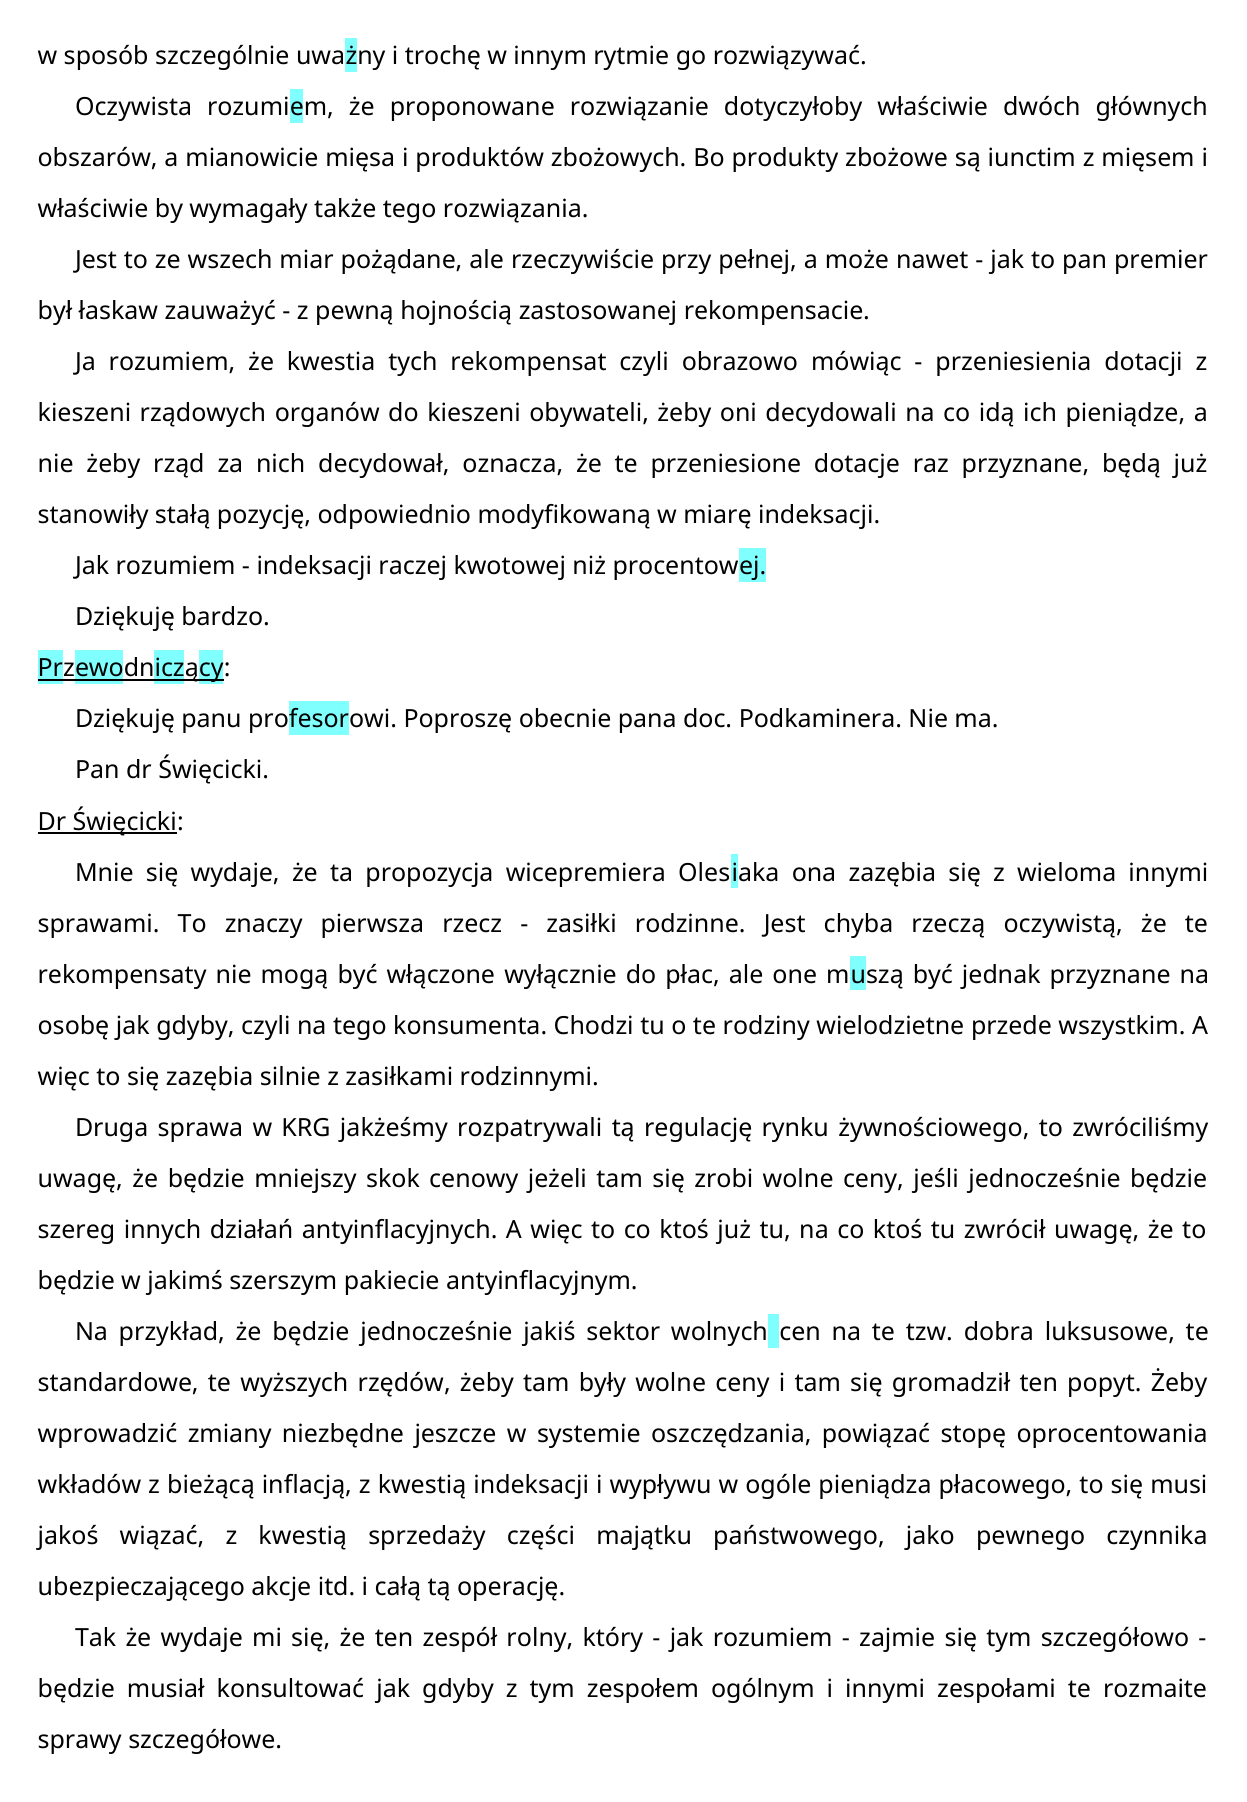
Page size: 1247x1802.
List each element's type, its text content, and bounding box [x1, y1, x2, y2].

text Mnie się wydaje, że ta propozycja wicepremiera Olesiaka ona zazębia się z wieloma innymi sprawami. To znaczy pierwsza rzecz - zasiłki rodzinne. Jest chyba rzeczą oczywistą, że te rekompensaty nie mogą być włączone wyłącznie do płac, ale one muszą być jednak przyznane na osobę jak gdyby, czyli na tego konsumenta. Chodzi tu o te rodziny wielodzietne przede wszystkim. A więc to się zazębia silnie z zasiłkami rodzinnymi. [37, 854, 1209, 1092]
text Druga sprawa w KRG jakżeśmy rozpatrywali tą regulację rynku żywnościowego, to zwróciliśmy uwagę, że będzie mniejszy skok cenowy jeżeli tam się zrobi wolne ceny, jeśli jednocześnie będzie szereg innych działań antyinflacyjnych. A więc to co ktoś już tu, na co ktoś tu zwrócił uwagę, że to będzie w jakimś szerszym pakiecie antyinflacyjnym. [37, 1109, 1209, 1297]
text Tak że wydaje mi się, że ten zespół rolny, który - jak rozumiem - zajmie się tym szczegółowo - będzie musiał konsultować jak gdyby z tym zespołem ogólnym i innymi zespołami te rozmaite sprawy szczegółowe. [37, 1620, 1209, 1756]
text Jest to ze wszech miar pożądane, ale rzeczywiście przy pełnej, a może nawet - jak to pan premier był łaskaw zauważyć - z pewną hojnością zastosowanej rekompensacie. [37, 242, 1209, 327]
text Jak rozumiem - indeksacji raczej kwotowej niż procentowej. [37, 548, 1209, 582]
text Dziękuję bardzo. [37, 599, 1209, 633]
text Przewodniczący: [37, 650, 1209, 684]
text w sposób szczególnie uważny i trochę w innym rytmie go rozwiązywać. [37, 37, 1209, 72]
text Oczywista rozumiem, że proponowane rozwiązanie dotyczyłoby właściwie dwóch głównych obszarów, a mianowicie mięsa i produktów zbożowych. Bo produkty zbożowe są iunctim z mięsem i właściwie by wymagały także tego rozwiązania. [37, 88, 1209, 225]
text Dr Święcicki: [37, 803, 1209, 837]
text Pan dr Święcicki. [37, 752, 1209, 786]
text Ja rozumiem, że kwestia tych rekompensat czyli obrazowo mówiąc - przeniesienia dotacji z kieszeni rządowych organów do kieszeni obywateli, żeby oni decydowali na co idą ich pieniądze, a nie żeby rząd za nich decydował, oznacza, że te przeniesione dotacje raz przyznane, będą już stanowiły stałą pozycję, odpowiednio modyfikowaną w miarę indeksacji. [37, 344, 1209, 531]
text Na przykład, że będzie jednocześnie jakiś sektor wolnych cen na te tzw. dobra luksusowe, te standardowe, te wyższych rzędów, żeby tam były wolne ceny i tam się gromadził ten popyt. Żeby wprowadzić zmiany niezbędne jeszcze w systemie oszczędzania, powiązać stopę oprocentowania wkładów z bieżącą inflacją, z kwestią indeksacji i wypływu w ogóle pieniądza płacowego, to się musi jakoś wiązać, z kwestią sprzedaży części majątku państwowego, jako pewnego czynnika ubezpieczającego akcje itd. i całą tą operację. [37, 1313, 1209, 1603]
text Dziękuję panu profesorowi. Poproszę obecnie pana doc. Podkaminera. Nie ma. [37, 701, 1209, 735]
